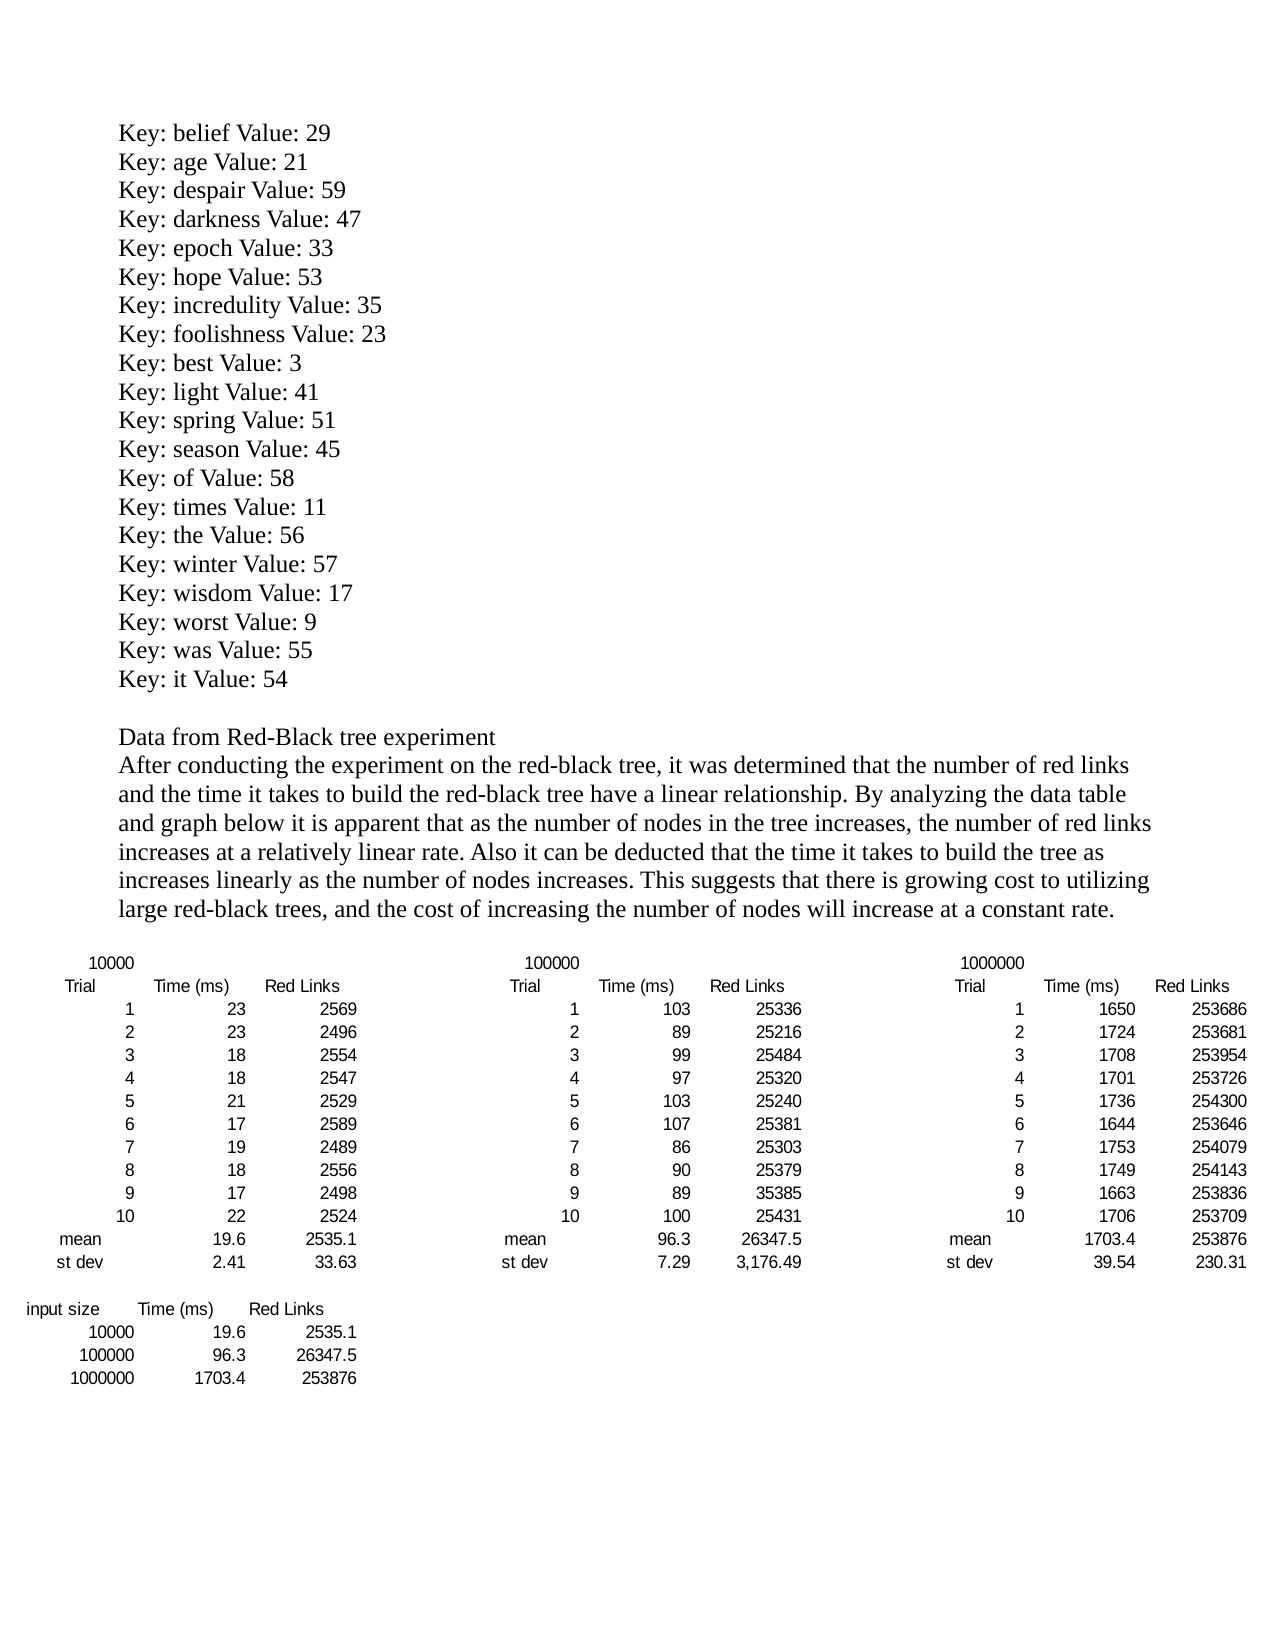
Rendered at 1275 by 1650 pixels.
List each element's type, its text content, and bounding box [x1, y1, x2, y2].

text Key: it Value: 54 [118, 664, 1157, 693]
text Key: of Value: 58 [118, 463, 1157, 492]
text After conducting the experiment on the red-black tree, it was determined that the number of red links and the time it takes to build the red-black tree have a linear relationship. By analyzing the data table and graph below it is apparent that as the number of nodes in the tree increases, the number of red links increases at a relatively linear rate. Also it can be deducted that the time it takes to build the tree as increases linearly as the number of nodes increases. This suggests that there is growing cost to utilizing large red-black trees, and the cost of increasing the number of nodes will increase at a constant rate. [118, 751, 1157, 923]
text Key: belief Value: 29 [118, 118, 1157, 147]
text Key: best Value: 3 [118, 348, 1157, 377]
text Key: the Value: 56 [118, 521, 1157, 549]
text Key: foolishness Value: 23 [118, 319, 1157, 348]
text Key: season Value: 45 [118, 434, 1157, 463]
text Key: was Value: 55 [118, 636, 1157, 664]
text Key: darkness Value: 47 [118, 204, 1157, 233]
text Key: winter Value: 57 [118, 549, 1157, 578]
text Key: worst Value: 9 [118, 607, 1157, 636]
text Data from Red-Black tree experiment [118, 722, 1157, 751]
text Key: age Value: 21 [118, 147, 1157, 176]
text Key: times Value: 11 [118, 492, 1157, 521]
text Key: incredulity Value: 35 [118, 291, 1157, 319]
text Key: hope Value: 53 [118, 262, 1157, 291]
text Key: light Value: 41 [118, 377, 1157, 406]
text Key: wisdom Value: 17 [118, 578, 1157, 607]
text Key: spring Value: 51 [118, 406, 1157, 434]
text Key: despair Value: 59 [118, 176, 1157, 204]
text Key: epoch Value: 33 [118, 233, 1157, 262]
